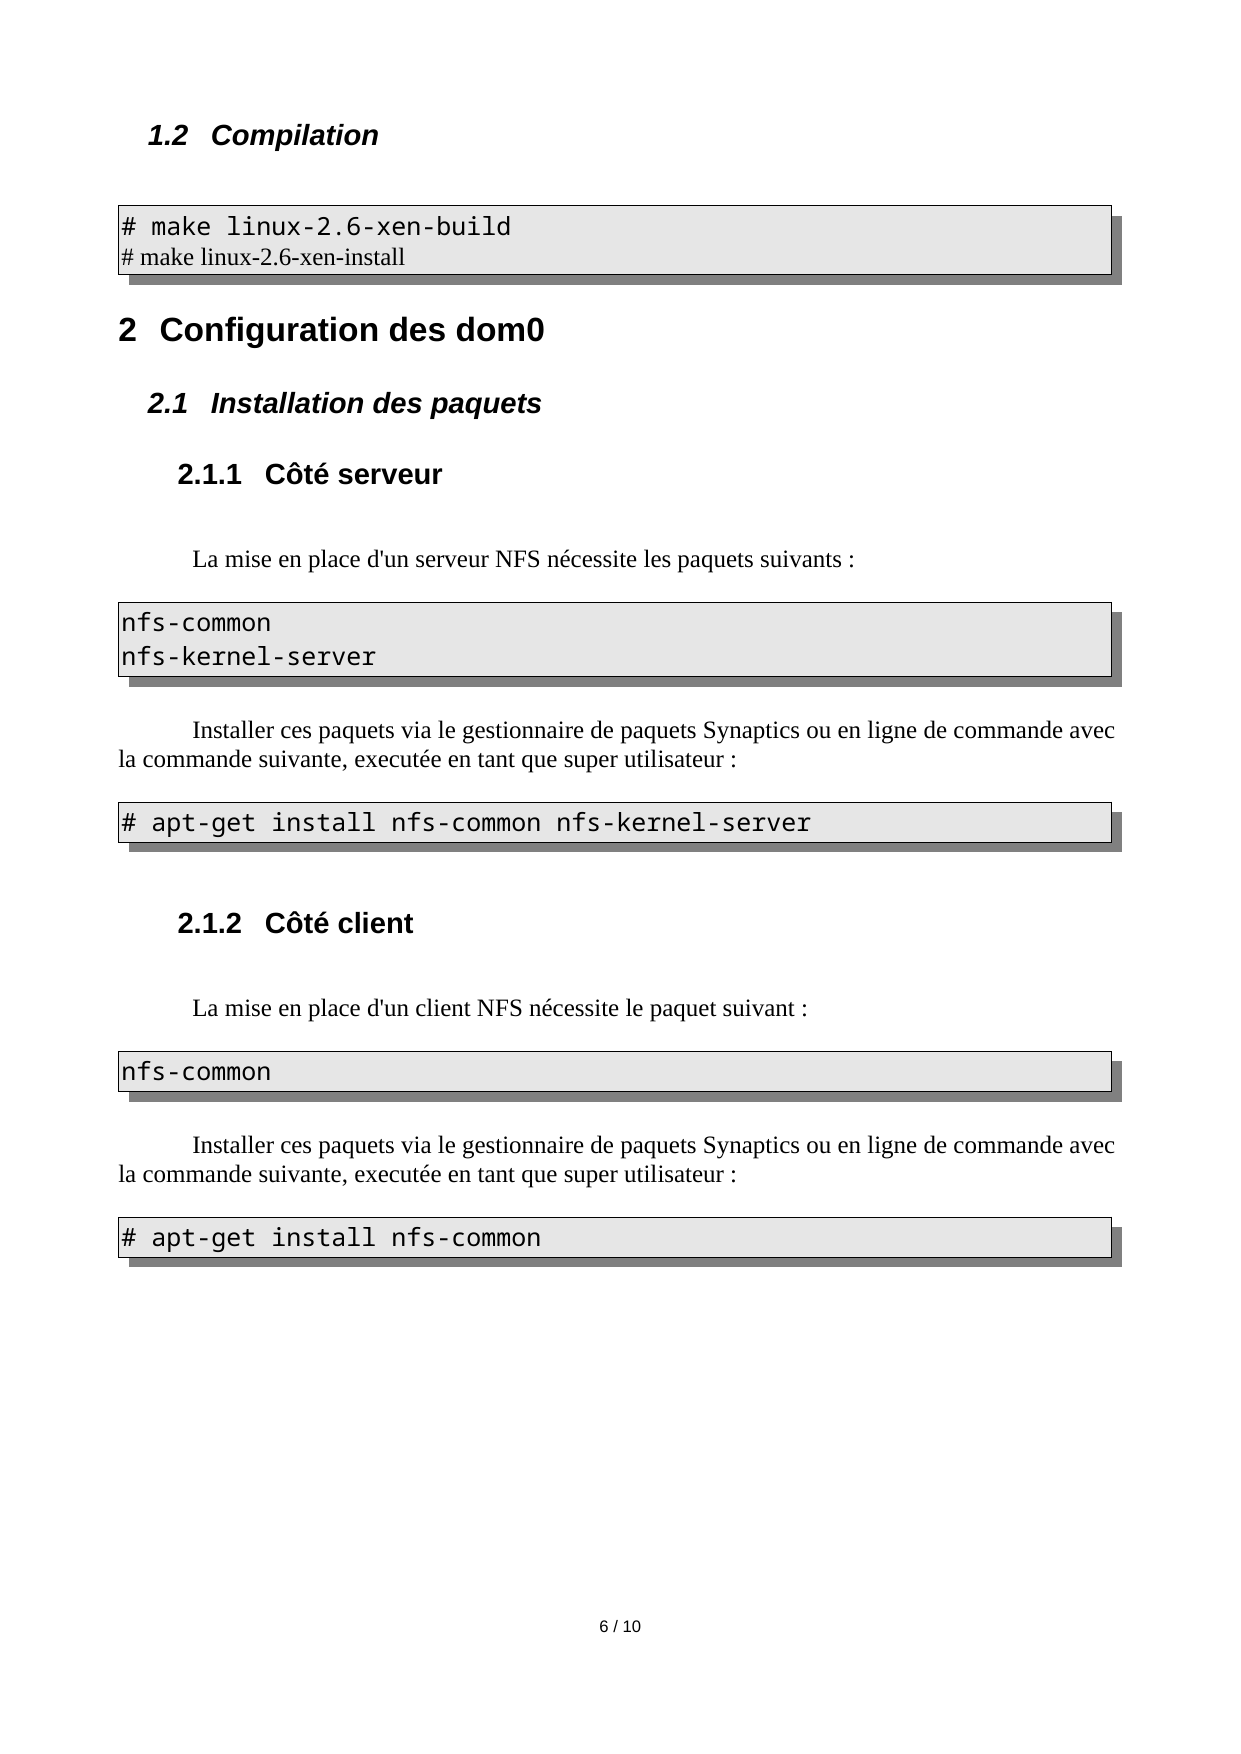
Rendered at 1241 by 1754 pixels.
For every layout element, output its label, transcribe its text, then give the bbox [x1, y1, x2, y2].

text # make linux-2.6-xen-build [119, 206, 1111, 239]
text # apt-get install nfs-common nfs-kernel-server [119, 803, 1111, 842]
text nfs-common [119, 603, 1111, 636]
subtitle Côté client [177, 906, 1122, 940]
subtitle Côté serveur [177, 457, 1122, 491]
text # apt-get install nfs-common [119, 1218, 1111, 1257]
text La mise en place d'un client NFS nécessite le paquet suivant : [118, 993, 1122, 1022]
text # make linux-2.6-xen-install [119, 239, 1111, 274]
text nfs-kernel-server [119, 636, 1111, 676]
text nfs-common [119, 1052, 1111, 1091]
subtitle Configuration des dom0 [118, 310, 1122, 348]
text Installer ces paquets via le gestionnaire de paquets Synaptics ou en ligne de commande avec la commande suivante, executée en tant que super utilisateur : [118, 1130, 1122, 1188]
text Installer ces paquets via le gestionnaire de paquets Synaptics ou en ligne de commande avec la commande suivante, executée en tant que super utilisateur : [118, 715, 1122, 773]
subtitle Installation des paquets [148, 386, 1122, 419]
text La mise en place d'un serveur NFS nécessite les paquets suivants : [118, 544, 1122, 573]
subtitle Compilation [148, 118, 1122, 152]
